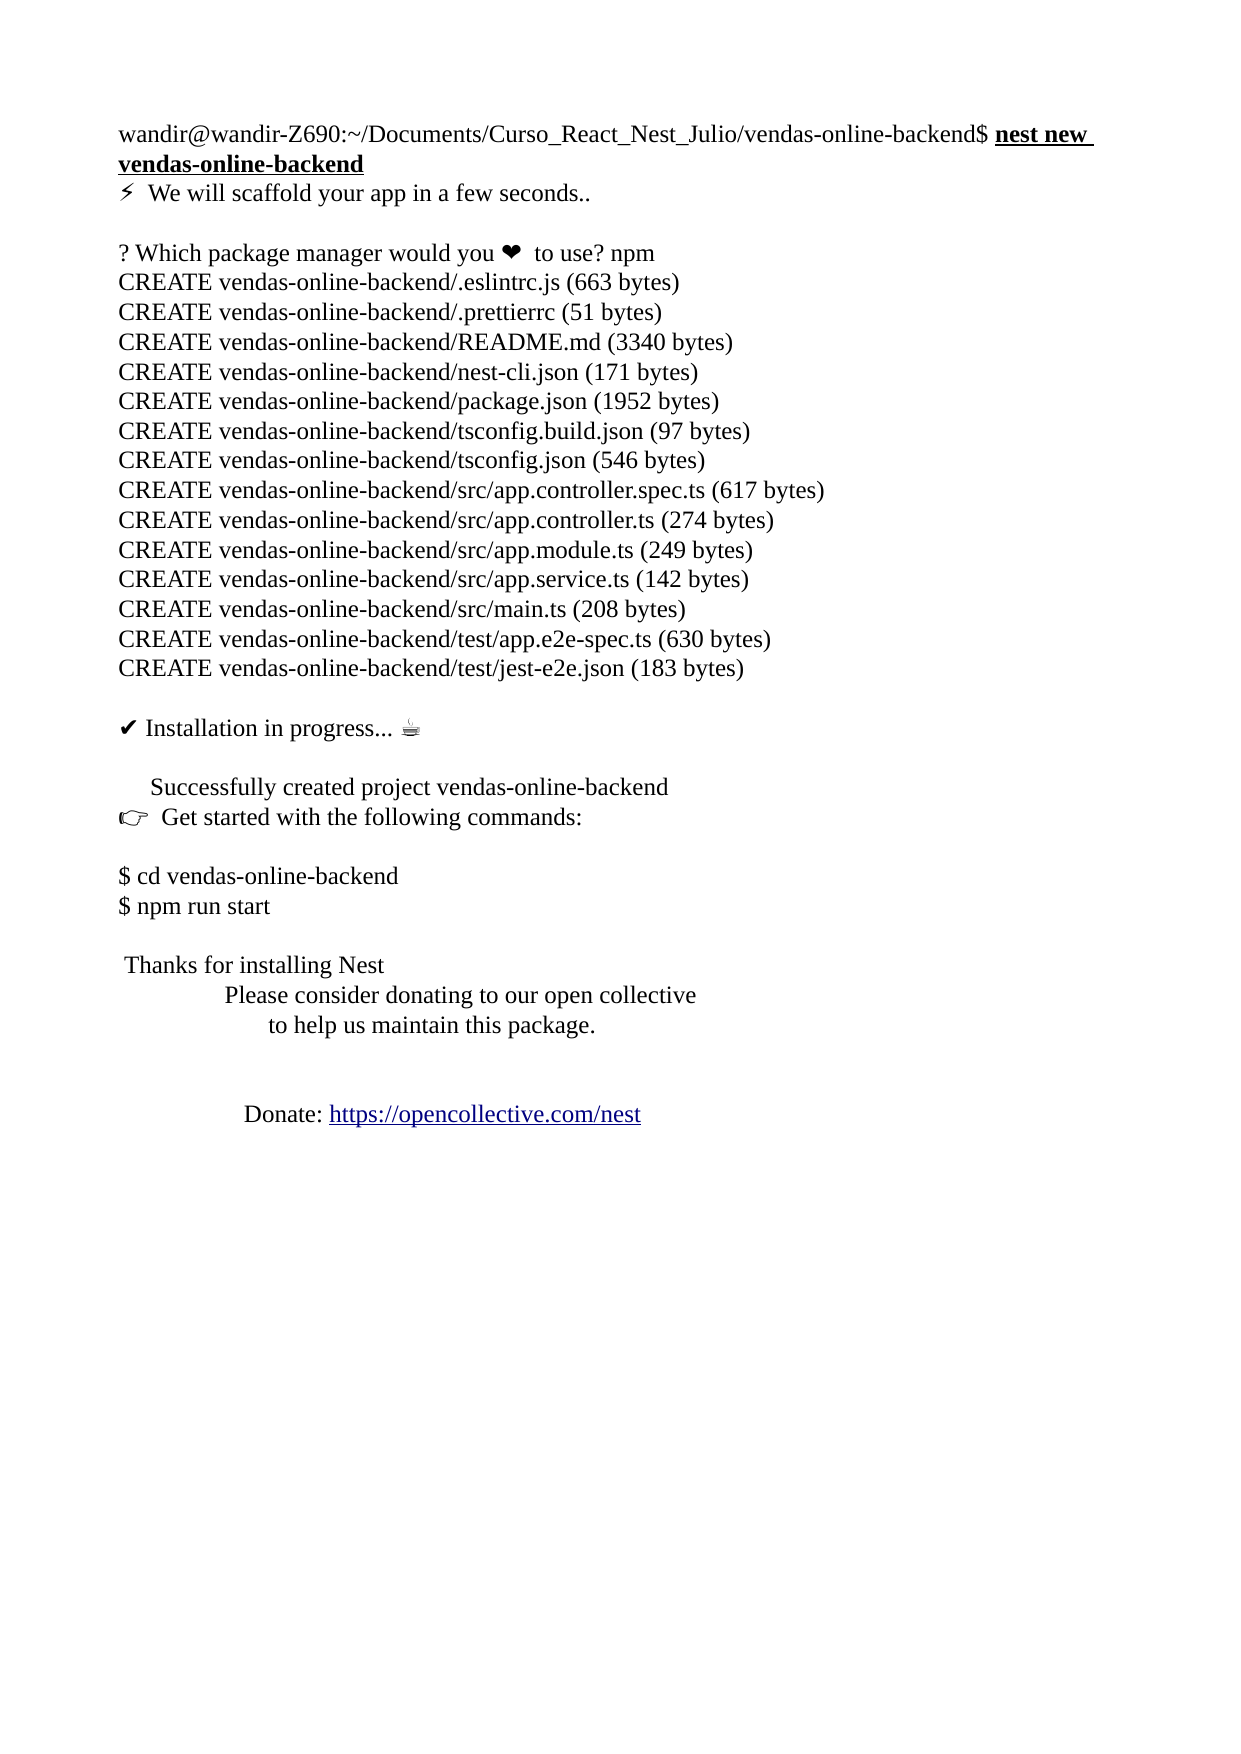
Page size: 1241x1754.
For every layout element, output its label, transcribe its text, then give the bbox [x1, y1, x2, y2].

text 🚀 Successfully created project vendas-online-backend [118, 771, 1122, 801]
text to help us maintain this package. [118, 1009, 1122, 1038]
text CREATE vendas-online-backend/.prettierrc (51 bytes) [118, 296, 1122, 326]
text CREATE vendas-online-backend/src/app.module.ts (249 bytes) [118, 534, 1122, 563]
text 🍷 Donate: https://opencollective.com/nest [118, 1098, 1122, 1127]
text CREATE vendas-online-backend/package.json (1952 bytes) [118, 385, 1122, 415]
text 👉 Get started with the following commands: [118, 801, 1122, 831]
text CREATE vendas-online-backend/tsconfig.json (546 bytes) [118, 445, 1122, 474]
text $ cd vendas-online-backend [118, 860, 1122, 890]
text CREATE vendas-online-backend/src/app.controller.ts (274 bytes) [118, 504, 1122, 534]
text CREATE vendas-online-backend/tsconfig.build.json (97 bytes) [118, 415, 1122, 445]
text CREATE vendas-online-backend/src/main.ts (208 bytes) [118, 593, 1122, 623]
text CREATE vendas-online-backend/README.md (3340 bytes) [118, 326, 1122, 356]
text CREATE vendas-online-backend/test/jest-e2e.json (183 bytes) [118, 652, 1122, 682]
text CREATE vendas-online-backend/.eslintrc.js (663 bytes) [118, 267, 1122, 296]
text ? Which package manager would you ❤️ to use? npm [118, 237, 1122, 267]
text Thanks for installing Nest 🙏 [118, 949, 1122, 979]
text CREATE vendas-online-backend/nest-cli.json (171 bytes) [118, 356, 1122, 385]
text $ npm run start [118, 890, 1122, 920]
text CREATE vendas-online-backend/src/app.controller.spec.ts (617 bytes) [118, 474, 1122, 504]
text ✔ Installation in progress... ☕ [118, 712, 1122, 742]
text wandir@wandir-Z690:~/Documents/Curso_React_Nest_Julio/vendas-online-backend$ nest new vendas-online-backend [118, 118, 1122, 177]
text ⚡ We will scaffold your app in a few seconds.. [118, 177, 1122, 207]
text CREATE vendas-online-backend/src/app.service.ts (142 bytes) [118, 563, 1122, 593]
text CREATE vendas-online-backend/test/app.e2e-spec.ts (630 bytes) [118, 623, 1122, 652]
text Please consider donating to our open collective [118, 979, 1122, 1009]
